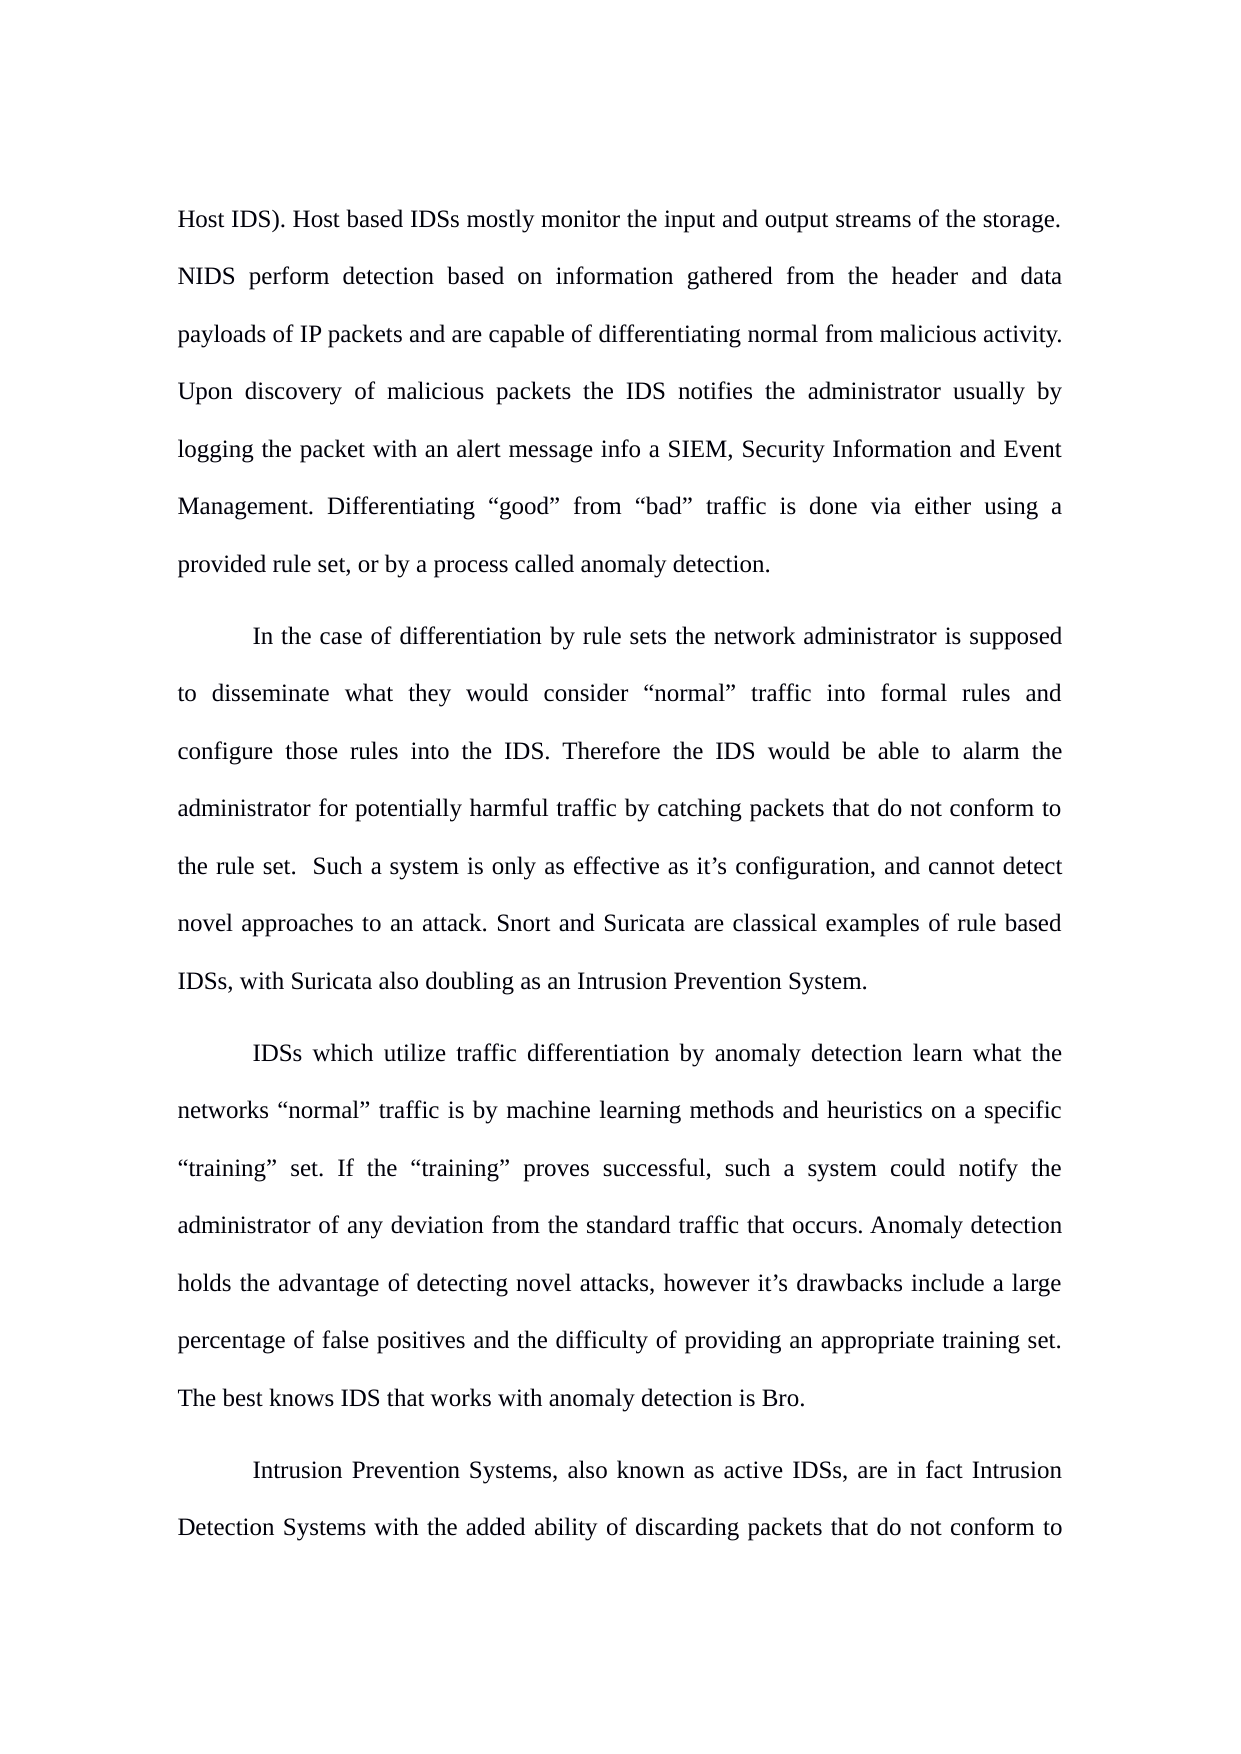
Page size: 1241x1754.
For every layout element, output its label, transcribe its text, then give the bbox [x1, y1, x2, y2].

text In the case of differentiation by rule sets the network administrator is supposed to disseminate what they would consider “normal” traffic into formal rules and configure those rules into the IDS. Therefore the IDS would be able to alarm the administrator for potentially harmful traffic by catching packets that do not conform to the rule set. Such a system is only as effective as it’s configuration, and cannot detect novel approaches to an attack. Snort and Suricata are classical examples of rule based IDSs, with Suricata also doubling as an Intrusion Prevention System. [177, 621, 1063, 994]
text Intrusion Prevention Systems, also known as active IDSs, are in fact Intrusion Detection Systems with the added ability of discarding packets that do not conform to [177, 1455, 1063, 1541]
text IDSs which utilize traffic differentiation by anomaly detection learn what the networks “normal” traffic is by machine learning methods and heuristics on a specific “training” set. If the “training” proves successful, such a system could notify the administrator of any deviation from the standard traffic that occurs. Anomaly detection holds the advantage of detecting novel attacks, however it’s drawbacks include a large percentage of false positives and the difficulty of providing an appropriate training set. The best knows IDS that works with anomaly detection is Bro. [177, 1038, 1063, 1412]
text Host IDS). Host based IDSs mostly monitor the input and output streams of the storage. NIDS perform detection based on information gathered from the header and data payloads of IP packets and are capable of differentiating normal from malicious activity. Upon discovery of malicious packets the IDS notifies the administrator usually by logging the packet with an alert message info a SIEM, Security Information and Event Management. Differentiating “good” from “bad” traffic is done via either using a provided rule set, or by a process called anomaly detection. [177, 204, 1063, 577]
